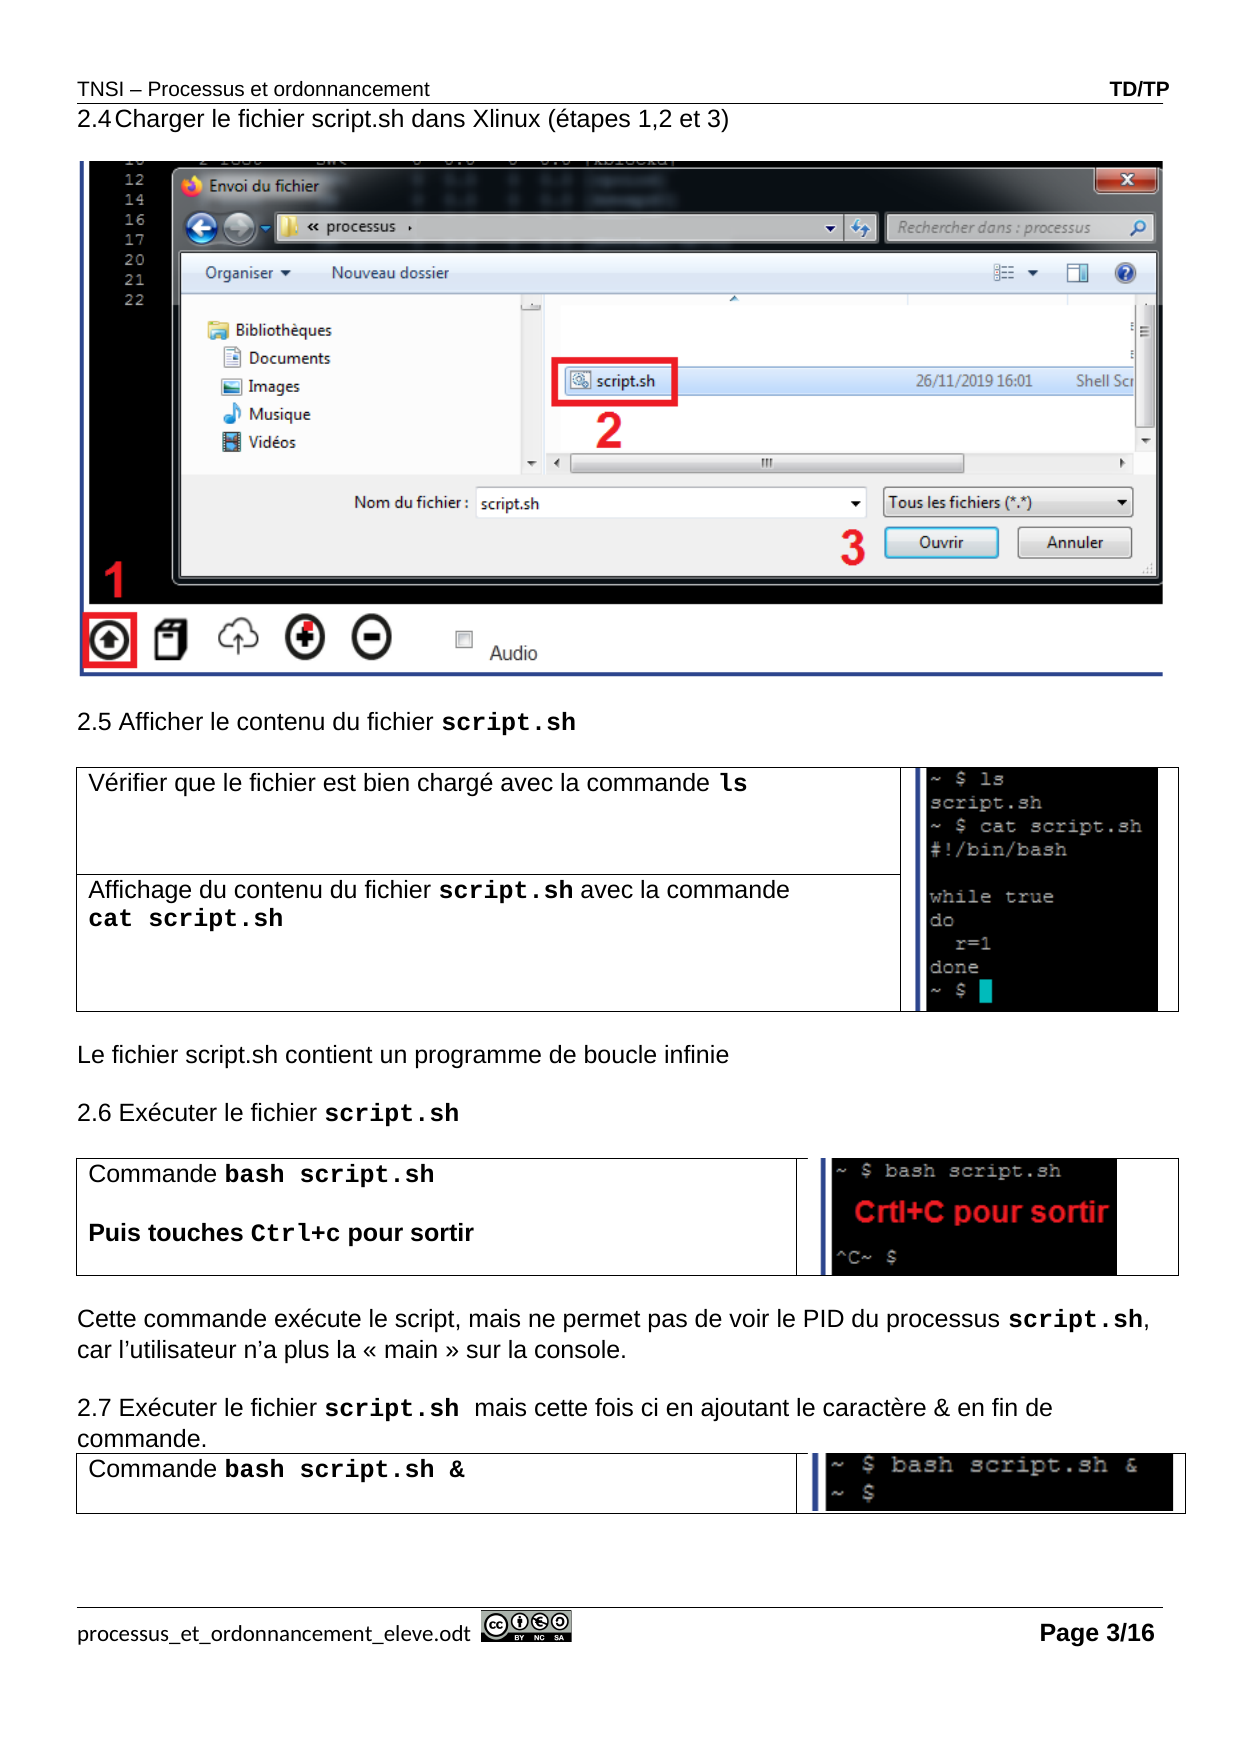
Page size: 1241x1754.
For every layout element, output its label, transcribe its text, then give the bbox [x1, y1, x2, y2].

table_header Commande bash script.sh Puis touches Ctrl+c pour sortir [77, 1159, 796, 1275]
table_header [1158, 768, 1178, 1011]
table_header [797, 1159, 807, 1275]
text Cette commande exécute le script, mais ne permet pas de voir le PID du processus script.sh, car l’utilisateur n’a plus la « main » sur la console. [77, 1304, 1163, 1364]
picture [76, 161, 1163, 679]
text Le fichier script.sh contient un programme de boucle infinie [77, 1040, 1163, 1069]
text 2.7 Exécuter le fichier script.sh mais cette fois ci en ajoutant le caractère & en fin de commande. [77, 1393, 1163, 1453]
list Charger le fichier script.sh dans Xlinux (étapes 1,2 et 3) [77, 104, 1163, 133]
table_header Commande bash script.sh & [77, 1454, 796, 1513]
text 2.5 Afficher le contenu du fichier script.sh [77, 707, 1163, 738]
table_header [901, 768, 911, 1011]
table_header [797, 1454, 1185, 1513]
table_header Vérifier que le fichier est bien chargé avec la commande ls [77, 768, 900, 874]
text 2.6 Exécuter le fichier script.sh [77, 1098, 1163, 1129]
picture [481, 1610, 572, 1642]
table_cell Affichage du contenu du fichier script.sh avec la commande cat script.sh [77, 875, 900, 1011]
table_header [1117, 1159, 1178, 1275]
